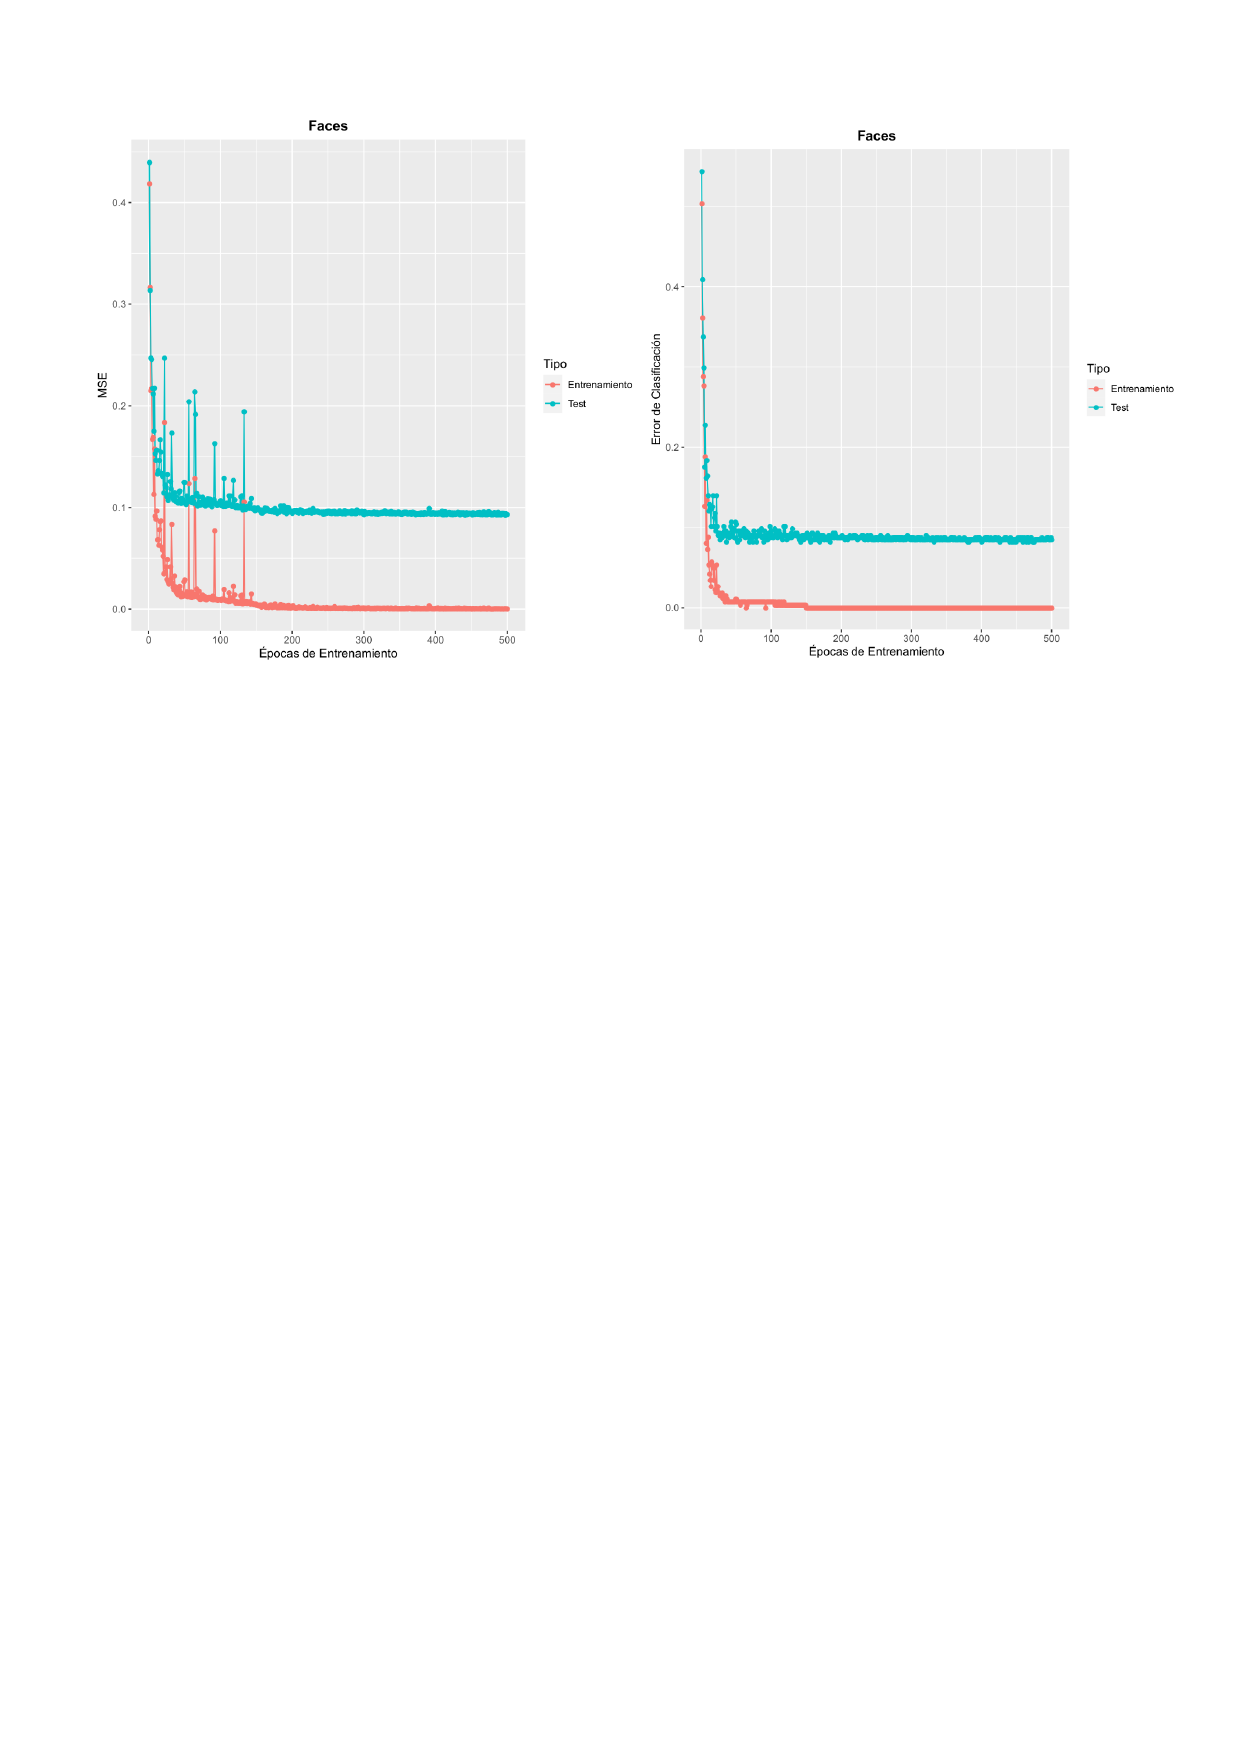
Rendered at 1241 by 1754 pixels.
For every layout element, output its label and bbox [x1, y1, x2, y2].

picture [646, 127, 1183, 659]
picture [94, 118, 640, 661]
